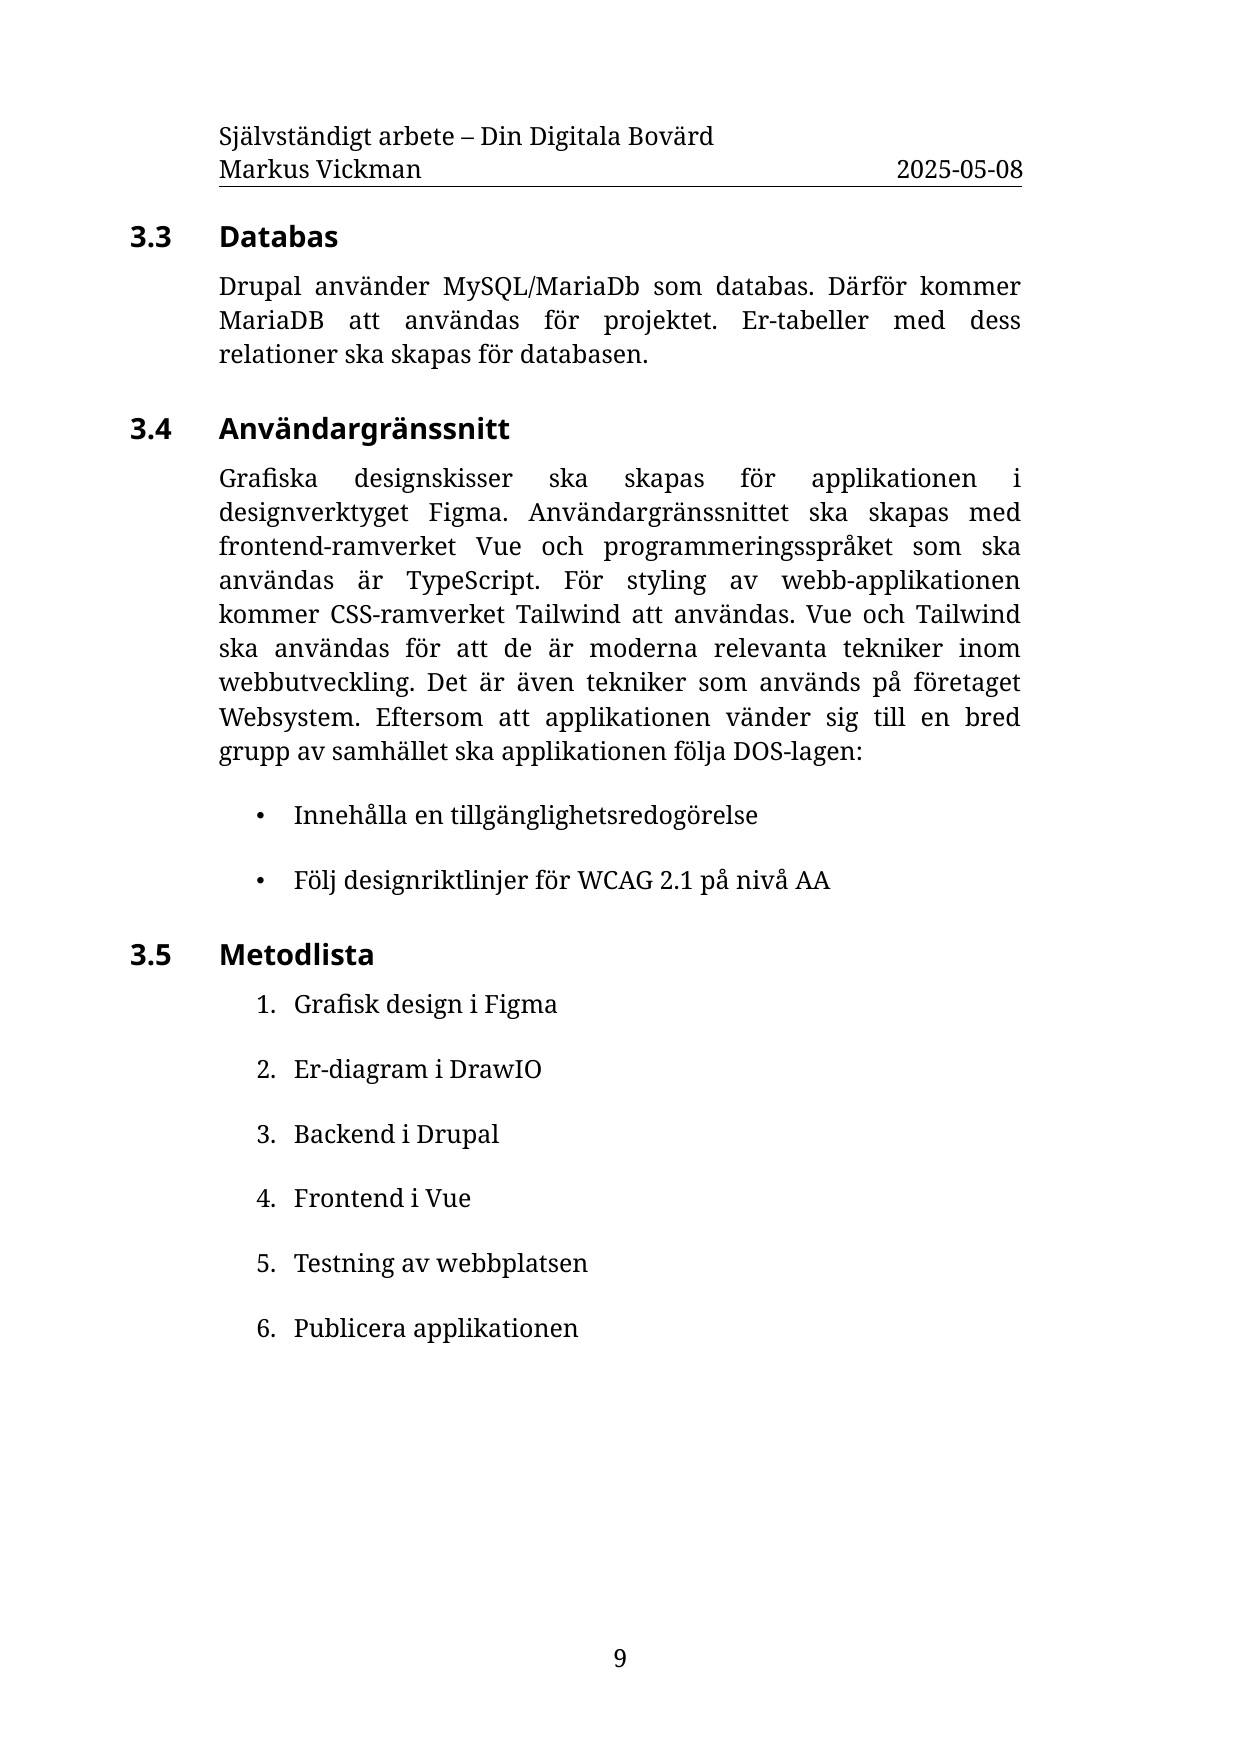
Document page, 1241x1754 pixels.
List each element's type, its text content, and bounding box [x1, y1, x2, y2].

list Grafisk design i Figma [256, 987, 1022, 1021]
text Drupal använder MySQL/MariaDb som databas. Därför kommer MariaDB att användas för projektet. Er-tabeller med dess relationer ska skapas för databasen. [218, 269, 1022, 371]
subtitle Databas [130, 216, 1022, 256]
text Grafiska designskisser ska skapas för applikationen i designverktyget Figma. Användargränssnittet ska skapas med frontend-ramverket Vue och programmeringsspråket som ska användas är TypeScript. För styling av webb-applikationen kommer CSS-ramverket Tailwind att användas. Vue och Tailwind ska användas för att de är moderna relevanta tekniker inom webbutveckling. Det är även tekniker som används på företaget Websystem. Eftersom att applikationen vänder sig till en bred grupp av samhället ska applikationen följa DOS-lagen: [218, 461, 1022, 767]
list Följ designriktlinjer för WCAG 2.1 på nivå AA [256, 863, 1022, 897]
list Backend i Drupal [256, 1116, 1022, 1150]
subtitle Användargränssnitt [130, 408, 1022, 448]
list Testning av webbplatsen [256, 1246, 1022, 1280]
subtitle Metodlista [130, 934, 1022, 974]
list Publicera applikationen [256, 1311, 1022, 1345]
list Innehålla en tillgänglighetsredogörelse [256, 798, 1022, 832]
list Frontend i Vue [256, 1181, 1022, 1215]
list Er-diagram i DrawIO [256, 1052, 1022, 1086]
